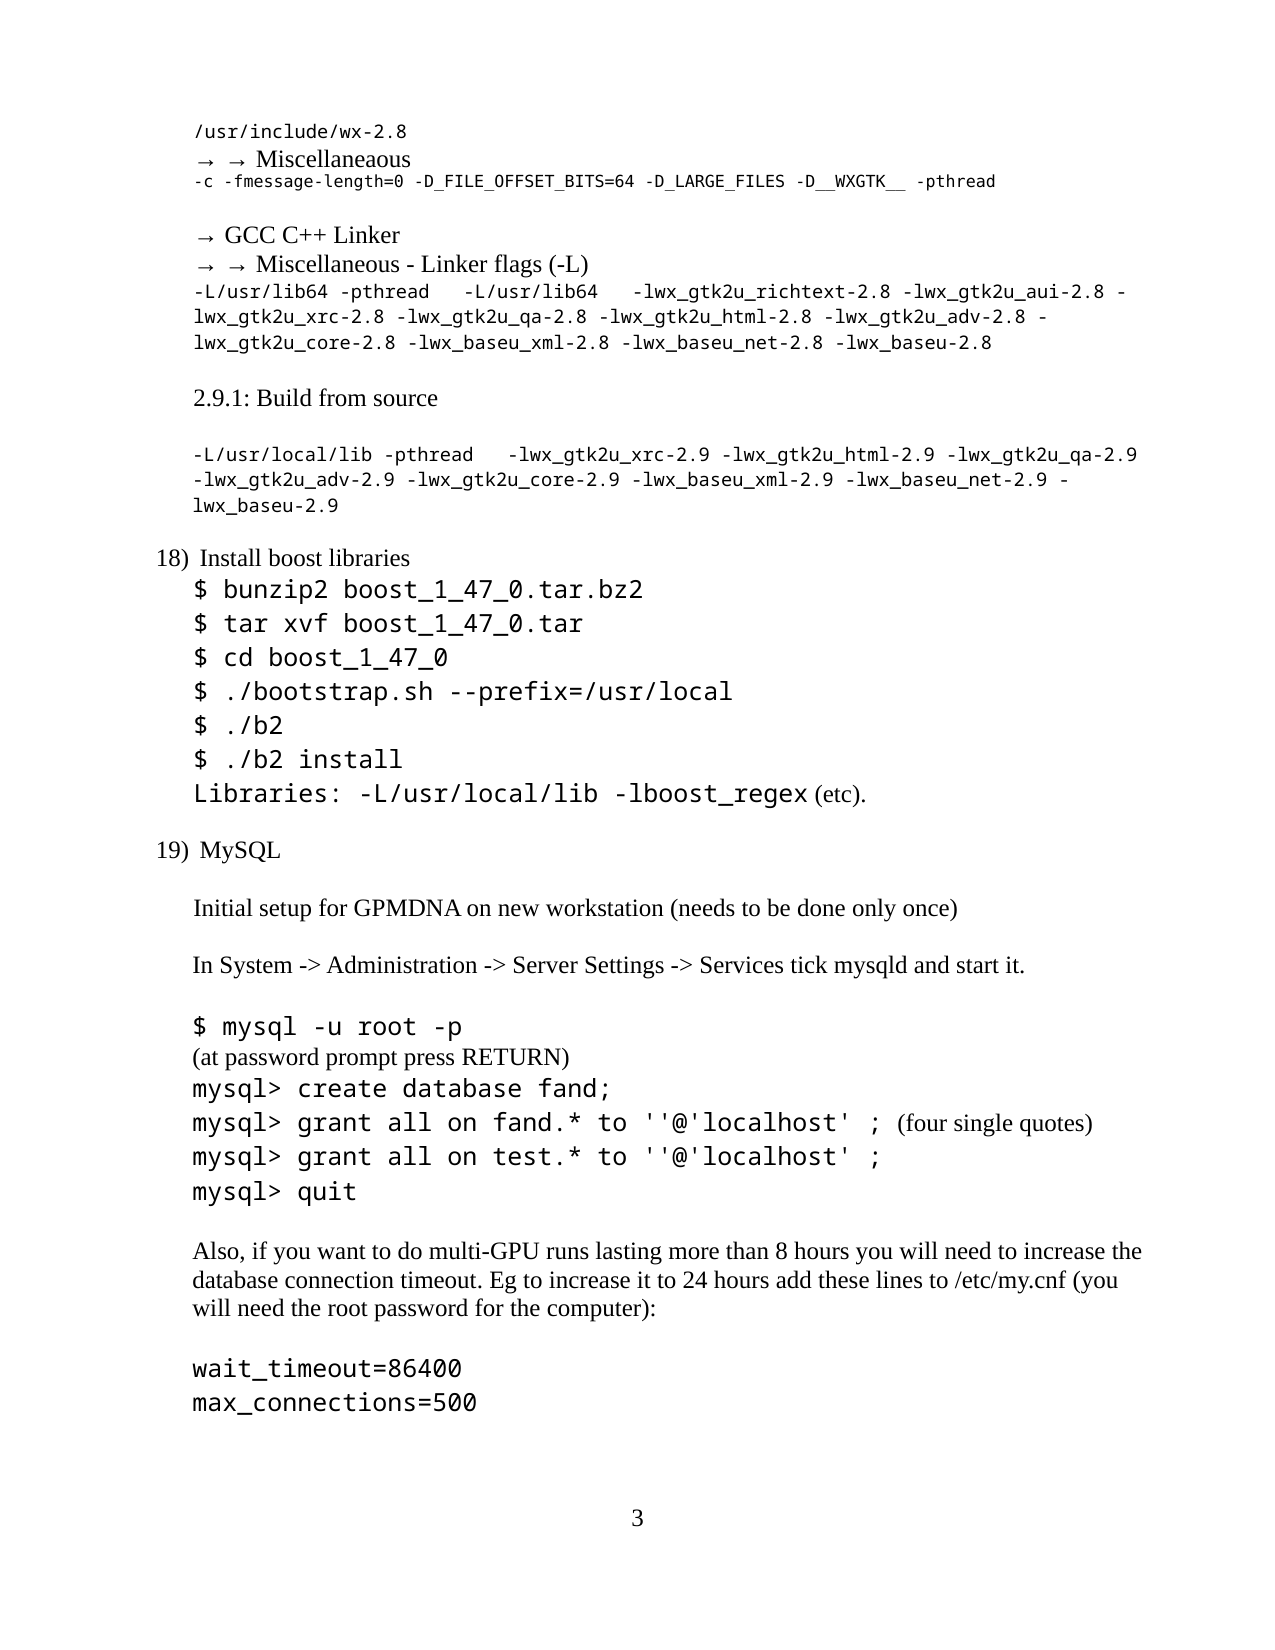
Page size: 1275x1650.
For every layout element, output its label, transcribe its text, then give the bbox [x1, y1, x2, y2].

list Install boost libraries $ bunzip2 boost_1_47_0.tar.bz2 $ tar xvf boost_1_47_0.tar $ cd boost_1_47_0 $ ./bootstrap.sh --prefix=/usr/local $ ./b2 $ ./b2 install Libraries: -L/usr/local/lib -lboost_regex (etc). [156, 543, 1157, 810]
text mysql> create database fand; [192, 1071, 1157, 1105]
list /usr/include/wx-2.8 → → Miscellaneaous -c -fmessage-length=0 -D_FILE_OFFSET_BITS=64 -D_LARGE_FILES -D__WXGTK__ -pthread → GCC C++ Linker → → Miscellaneous - Linker flags (-L) -L/usr/lib64 -pthread -L/usr/lib64 -lwx_gtk2u_richtext-2.8 -lwx_gtk2u_aui-2.8 -lwx_gtk2u_xrc-2.8 -lwx_gtk2u_qa-2.8 -lwx_gtk2u_html-2.8 -lwx_gtk2u_adv-2.8 -lwx_gtk2u_core-2.8 -lwx_baseu_xml-2.8 -lwx_baseu_net-2.8 -lwx_baseu-2.8 2.9.1: Build from source [156, 118, 1157, 412]
text Also, if you want to do multi-GPU runs lasting more than 8 hours you will need to increase the database connection timeout. Eg to increase it to 24 hours add these lines to /etc/my.cnf (you will need the root password for the computer): [192, 1236, 1157, 1322]
text In System -> Administration -> Server Settings -> Services tick mysqld and start it. [192, 951, 1157, 979]
text -L/usr/local/lib -pthread -lwx_gtk2u_xrc-2.9 -lwx_gtk2u_html-2.9 -lwx_gtk2u_qa-2.9 -lwx_gtk2u_adv-2.9 -lwx_gtk2u_core-2.9 -lwx_baseu_xml-2.9 -lwx_baseu_net-2.9 -lwx_baseu-2.9 [192, 441, 1157, 517]
text $ mysql -u root -p [192, 1008, 1157, 1042]
list MySQL Initial setup for GPMDNA on new workstation (needs to be done only once) [156, 836, 1157, 922]
text wait_timeout=86400 [192, 1351, 1157, 1385]
text mysql> grant all on fand.* to ''@'localhost' ; (four single quotes) [192, 1105, 1157, 1139]
text max_connections=500 [192, 1385, 1157, 1419]
list mysql> quit [192, 1173, 1157, 1207]
text (at password prompt press RETURN) [192, 1042, 1157, 1071]
text mysql> grant all on test.* to ''@'localhost' ; [192, 1139, 1157, 1173]
